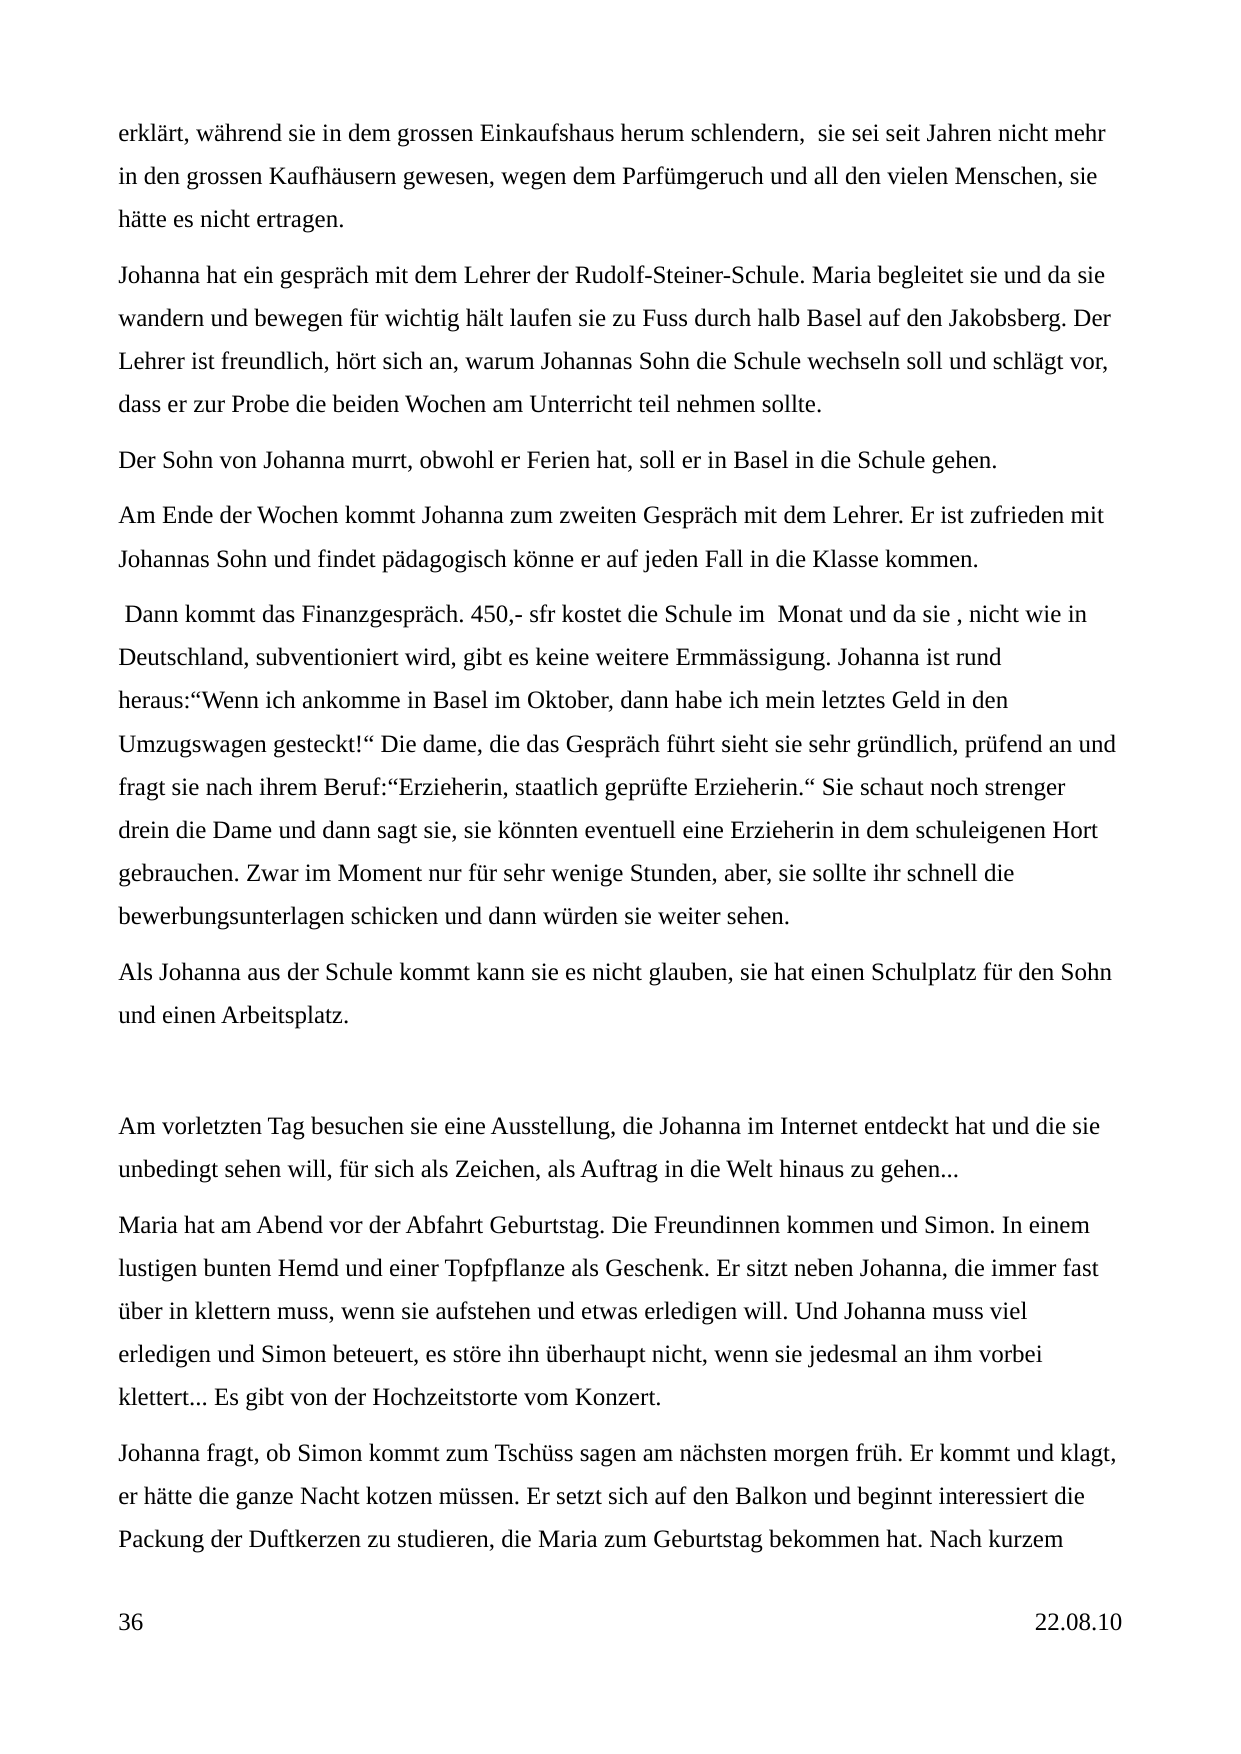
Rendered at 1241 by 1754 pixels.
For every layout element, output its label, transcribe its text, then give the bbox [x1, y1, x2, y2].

text Am vorletzten Tag besuchen sie eine Ausstellung, die Johanna im Internet entdeckt hat und die sie unbedingt sehen will, für sich als Zeichen, als Auftrag in die Welt hinaus zu gehen... [118, 1111, 1122, 1183]
text Johanna hat ein gespräch mit dem Lehrer der Rudolf-Steiner-Schule. Maria begleitet sie und da sie wandern und bewegen für wichtig hält laufen sie zu Fuss durch halb Basel auf den Jakobsberg. Der Lehrer ist freundlich, hört sich an, warum Johannas Sohn die Schule wechseln soll und schlägt vor, dass er zur Probe die beiden Wochen am Unterricht teil nehmen sollte. [118, 260, 1122, 418]
text erklärt, während sie in dem grossen Einkaufshaus herum schlendern, sie sei seit Jahren nicht mehr in den grossen Kaufhäusern gewesen, wegen dem Parfümgeruch und all den vielen Menschen, sie hätte es nicht ertragen. [118, 118, 1122, 233]
text Maria hat am Abend vor der Abfahrt Geburtstag. Die Freundinnen kommen und Simon. In einem lustigen bunten Hemd und einer Topfpflanze als Geschenk. Er sitzt neben Johanna, die immer fast über in klettern muss, wenn sie aufstehen und etwas erledigen will. Und Johanna muss viel erledigen und Simon beteuert, es störe ihn überhaupt nicht, wenn sie jedesmal an ihm vorbei klettert... Es gibt von der Hochzeitstorte vom Konzert. [118, 1210, 1122, 1411]
text Der Sohn von Johanna murrt, obwohl er Ferien hat, soll er in Basel in die Schule gehen. [118, 445, 1122, 474]
text Am Ende der Wochen kommt Johanna zum zweiten Gespräch mit dem Lehrer. Er ist zufrieden mit Johannas Sohn und findet pädagogisch könne er auf jeden Fall in die Klasse kommen. [118, 501, 1122, 572]
text Dann kommt das Finanzgespräch. 450,- sfr kostet die Schule im Monat und da sie , nicht wie in Deutschland, subventioniert wird, gibt es keine weitere Ermmässigung. Johanna ist rund heraus:“Wenn ich ankomme in Basel im Oktober, dann habe ich mein letztes Geld in den Umzugswagen gesteckt!“ Die dame, die das Gespräch führt sieht sie sehr gründlich, prüfend an und fragt sie nach ihrem Beruf:“Erzieherin, staatlich geprüfte Erzieherin.“ Sie schaut noch strenger drein die Dame und dann sagt sie, sie könnten eventuell eine Erzieherin in dem schuleigenen Hort gebrauchen. Zwar im Moment nur für sehr wenige Stunden, aber, sie sollte ihr schnell die bewerbungsunterlagen schicken und dann würden sie weiter sehen. [118, 599, 1122, 930]
text Als Johanna aus der Schule kommt kann sie es nicht glauben, sie hat einen Schulplatz für den Sohn und einen Arbeitsplatz. [118, 957, 1122, 1029]
text Johanna fragt, ob Simon kommt zum Tschüss sagen am nächsten morgen früh. Er kommt und klagt, er hätte die ganze Nacht kotzen müssen. Er setzt sich auf den Balkon und beginnt interessiert die Packung der Duftkerzen zu studieren, die Maria zum Geburtstag bekommen hat. Nach kurzem [118, 1438, 1122, 1553]
